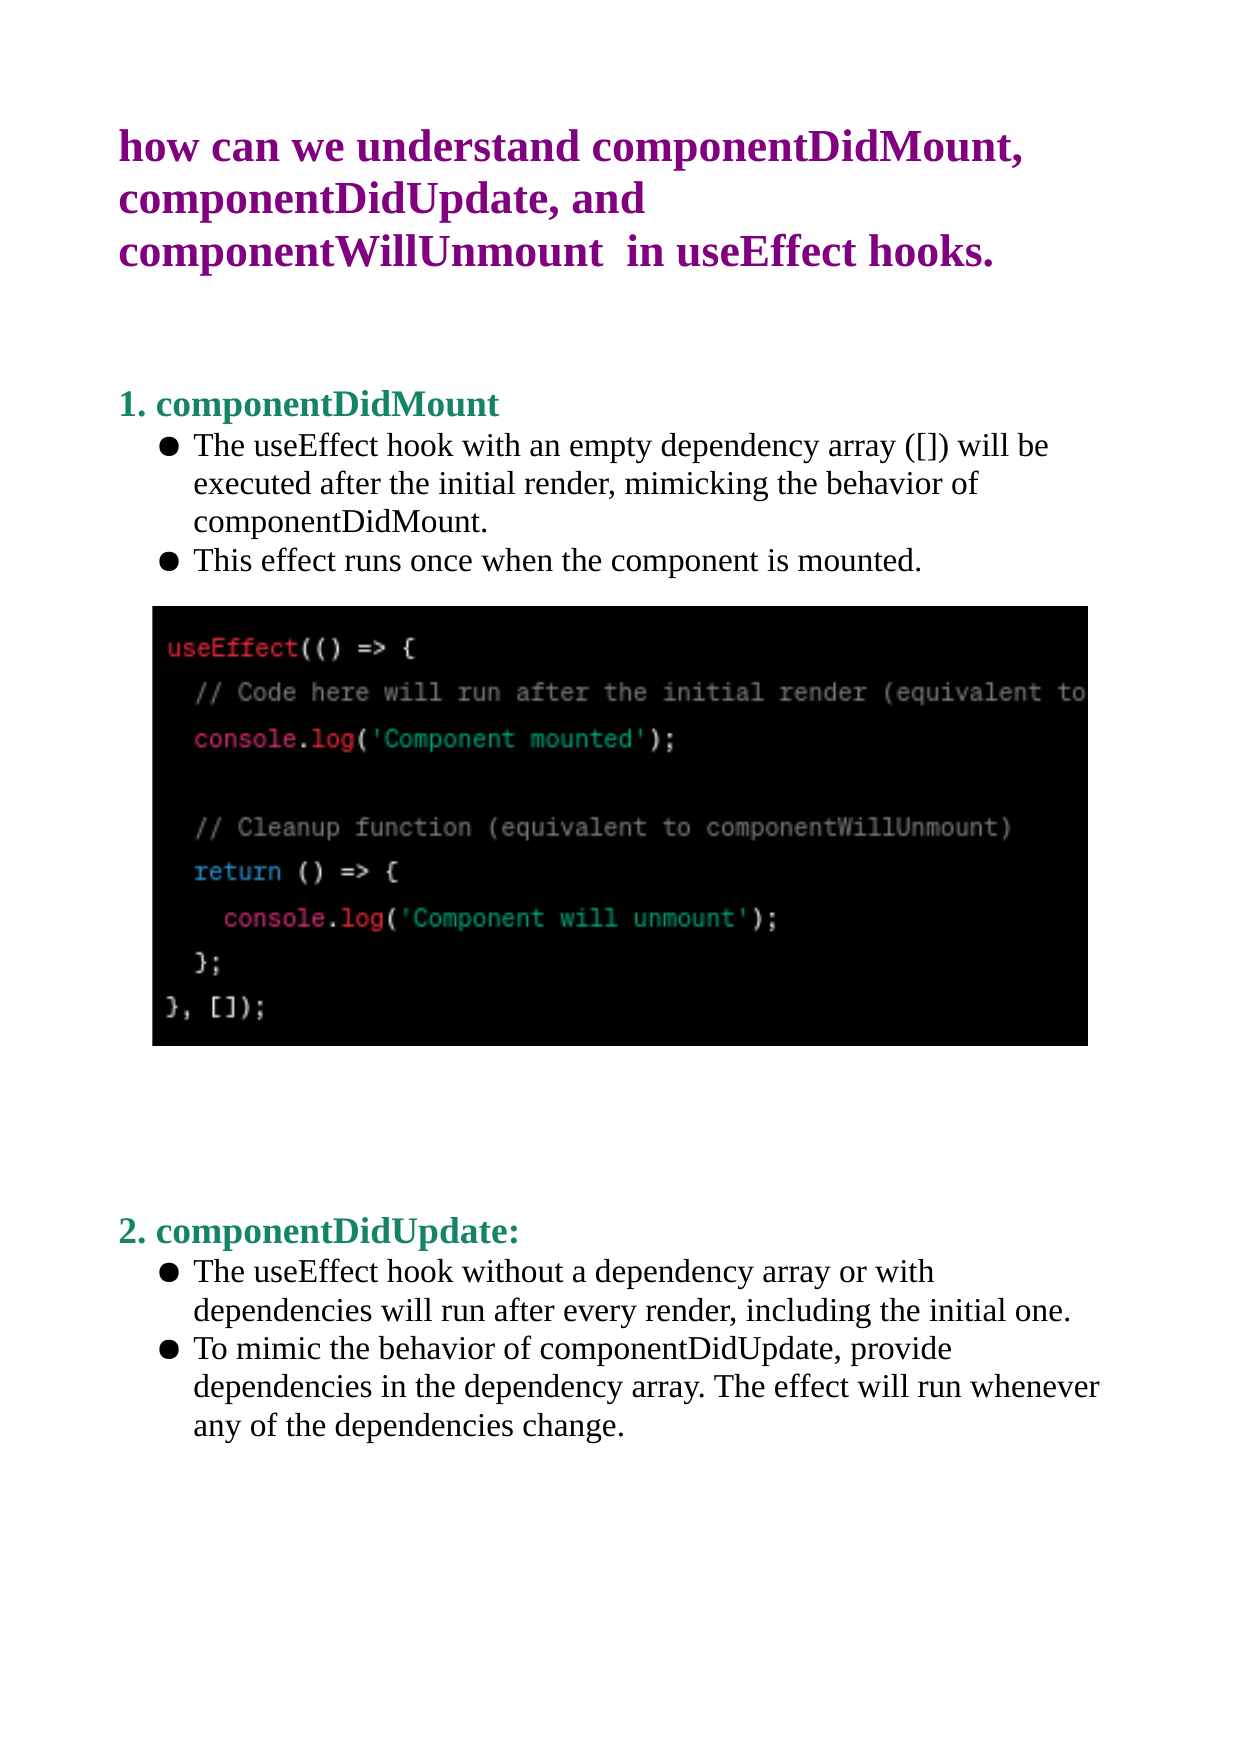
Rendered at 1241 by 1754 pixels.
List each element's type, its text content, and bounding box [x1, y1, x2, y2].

text 2. componentDidUpdate: [118, 1208, 1122, 1252]
list To mimic the behavior of componentDidUpdate, provide dependencies in the dependency array. The effect will run whenever any of the dependencies change. [156, 1328, 1122, 1443]
picture [152, 606, 1088, 1046]
text 1. componentDidMount [118, 382, 1122, 425]
list The useEffect hook without a dependency array or with dependencies will run after every render, including the initial one. [156, 1252, 1122, 1328]
list The useEffect hook with an empty dependency array ([]) will be executed after the initial render, mimicking the behavior of componentDidMount. [156, 425, 1122, 540]
text how can we understand componentDidMount, componentDidUpdate, and componentWillUnmount in useEffect hooks. [118, 118, 1122, 276]
list This effect runs once when the component is mounted. [156, 540, 1122, 578]
